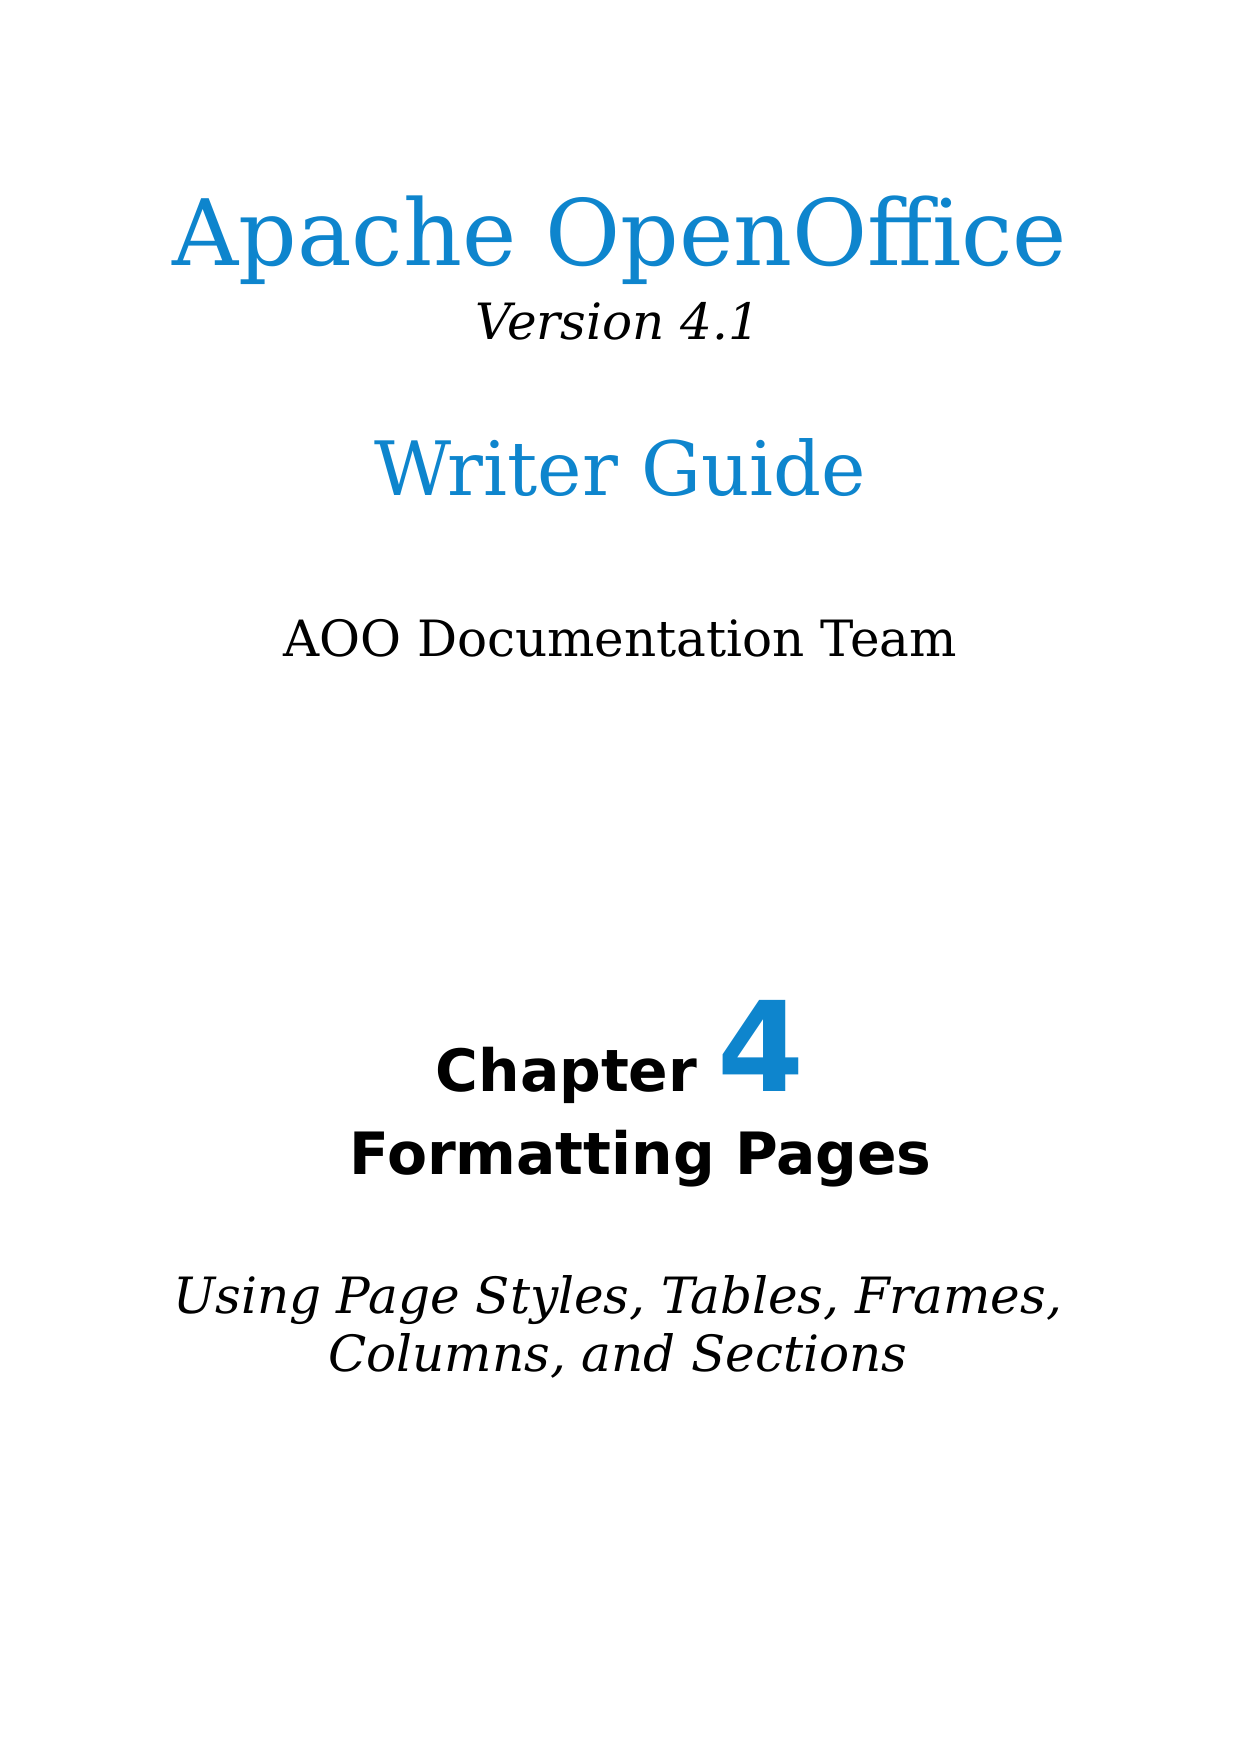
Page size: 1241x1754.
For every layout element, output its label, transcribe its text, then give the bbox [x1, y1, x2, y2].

text Apache OpenOffice [118, 181, 1122, 287]
subtitle Using Page Styles, Tables, Frames, Columns, and Sections [118, 1267, 1122, 1383]
text AOO Documentation Team [118, 609, 1122, 668]
text Writer Guide [118, 426, 1122, 513]
subtitle Version 4.1 [118, 293, 1122, 351]
subtitle Chapter 4 Formatting Pages [118, 975, 1122, 1188]
